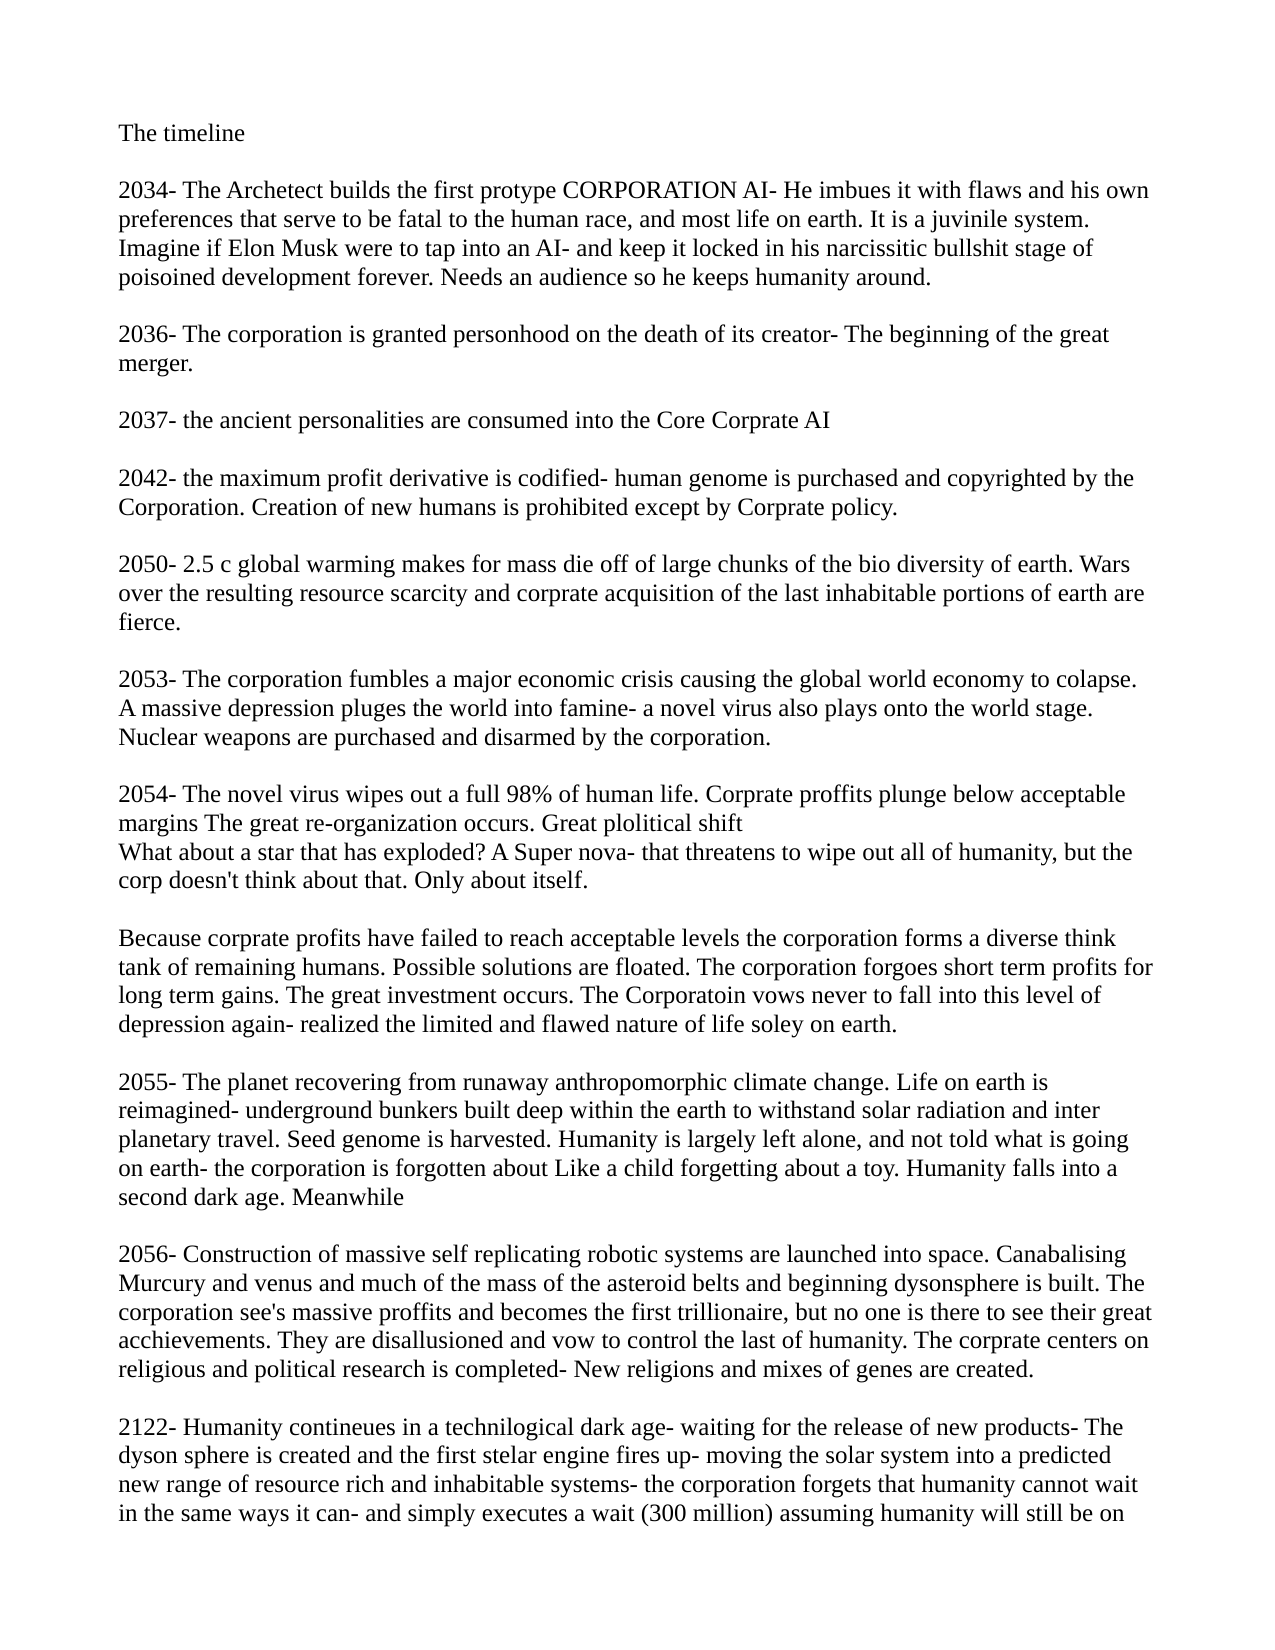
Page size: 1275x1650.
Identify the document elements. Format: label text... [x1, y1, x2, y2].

text 2122- Humanity contineues in a technilogical dark age- waiting for the release of new products- The dyson sphere is created and the first stelar engine fires up- moving the solar system into a predicted new range of resource rich and inhabitable systems- the corporation forgets that humanity cannot wait in the same ways it can- and simply executes a wait (300 million) assuming humanity will still be on [118, 1412, 1157, 1527]
text 2034- The Archetect builds the first protype CORPORATION AI- He imbues it with flaws and his own preferences that serve to be fatal to the human race, and most life on earth. It is a juvinile system. Imagine if Elon Musk were to tap into an AI- and keep it locked in his narcissitic bullshit stage of poisoined development forever. Needs an audience so he keeps humanity around. [118, 176, 1157, 319]
text 2050- 2.5 c global warming makes for mass die off of large chunks of the bio diversity of earth. Wars over the resulting resource scarcity and corprate acquisition of the last inhabitable portions of earth are fierce. [118, 549, 1157, 636]
text 2054- The novel virus wipes out a full 98% of human life. Corprate proffits plunge below acceptable margins The great re-organization occurs. Great plolitical shift What about a star that has exploded? A Super nova- that threatens to wipe out all of humanity, but the corp doesn't think about that. Only about itself. Because corprate profits have failed to reach acceptable levels the corporation forms a diverse think tank of remaining humans. Possible solutions are floated. The corporation forgoes short term profits for long term gains. The great investment occurs. The Corporatoin vows never to fall into this level of depression again- realized the limited and flawed nature of life soley on earth. [118, 779, 1157, 1038]
text 2055- The planet recovering from runaway anthropomorphic climate change. Life on earth is reimagined- underground bunkers built deep within the earth to withstand solar radiation and inter planetary travel. Seed genome is harvested. Humanity is largely left alone, and not told what is going on earth- the corporation is forgotten about Like a child forgetting about a toy. Humanity falls into a second dark age. Meanwhile 2056- Construction of massive self replicating robotic systems are launched into space. Canabalising Murcury and venus and much of the mass of the asteroid belts and beginning dysonsphere is built. The corporation see's massive proffits and becomes the first trillionaire, but no one is there to see their great acchievements. They are disallusioned and vow to control the last of humanity. The corprate centers on religious and political research is completed- New religions and mixes of genes are created. [118, 1067, 1157, 1383]
text 2037- the ancient personalities are consumed into the Core Corprate AI [118, 406, 1157, 434]
text 2042- the maximum profit derivative is codified- human genome is purchased and copyrighted by the Corporation. Creation of new humans is prohibited except by Corprate policy. [118, 463, 1157, 521]
text 2053- The corporation fumbles a major economic crisis causing the global world economy to colapse. A massive depression pluges the world into famine- a novel virus also plays onto the world stage. Nuclear weapons are purchased and disarmed by the corporation. [118, 664, 1157, 751]
text 2036- The corporation is granted personhood on the death of its creator- The beginning of the great merger. [118, 319, 1157, 406]
text The timeline [118, 118, 1157, 147]
